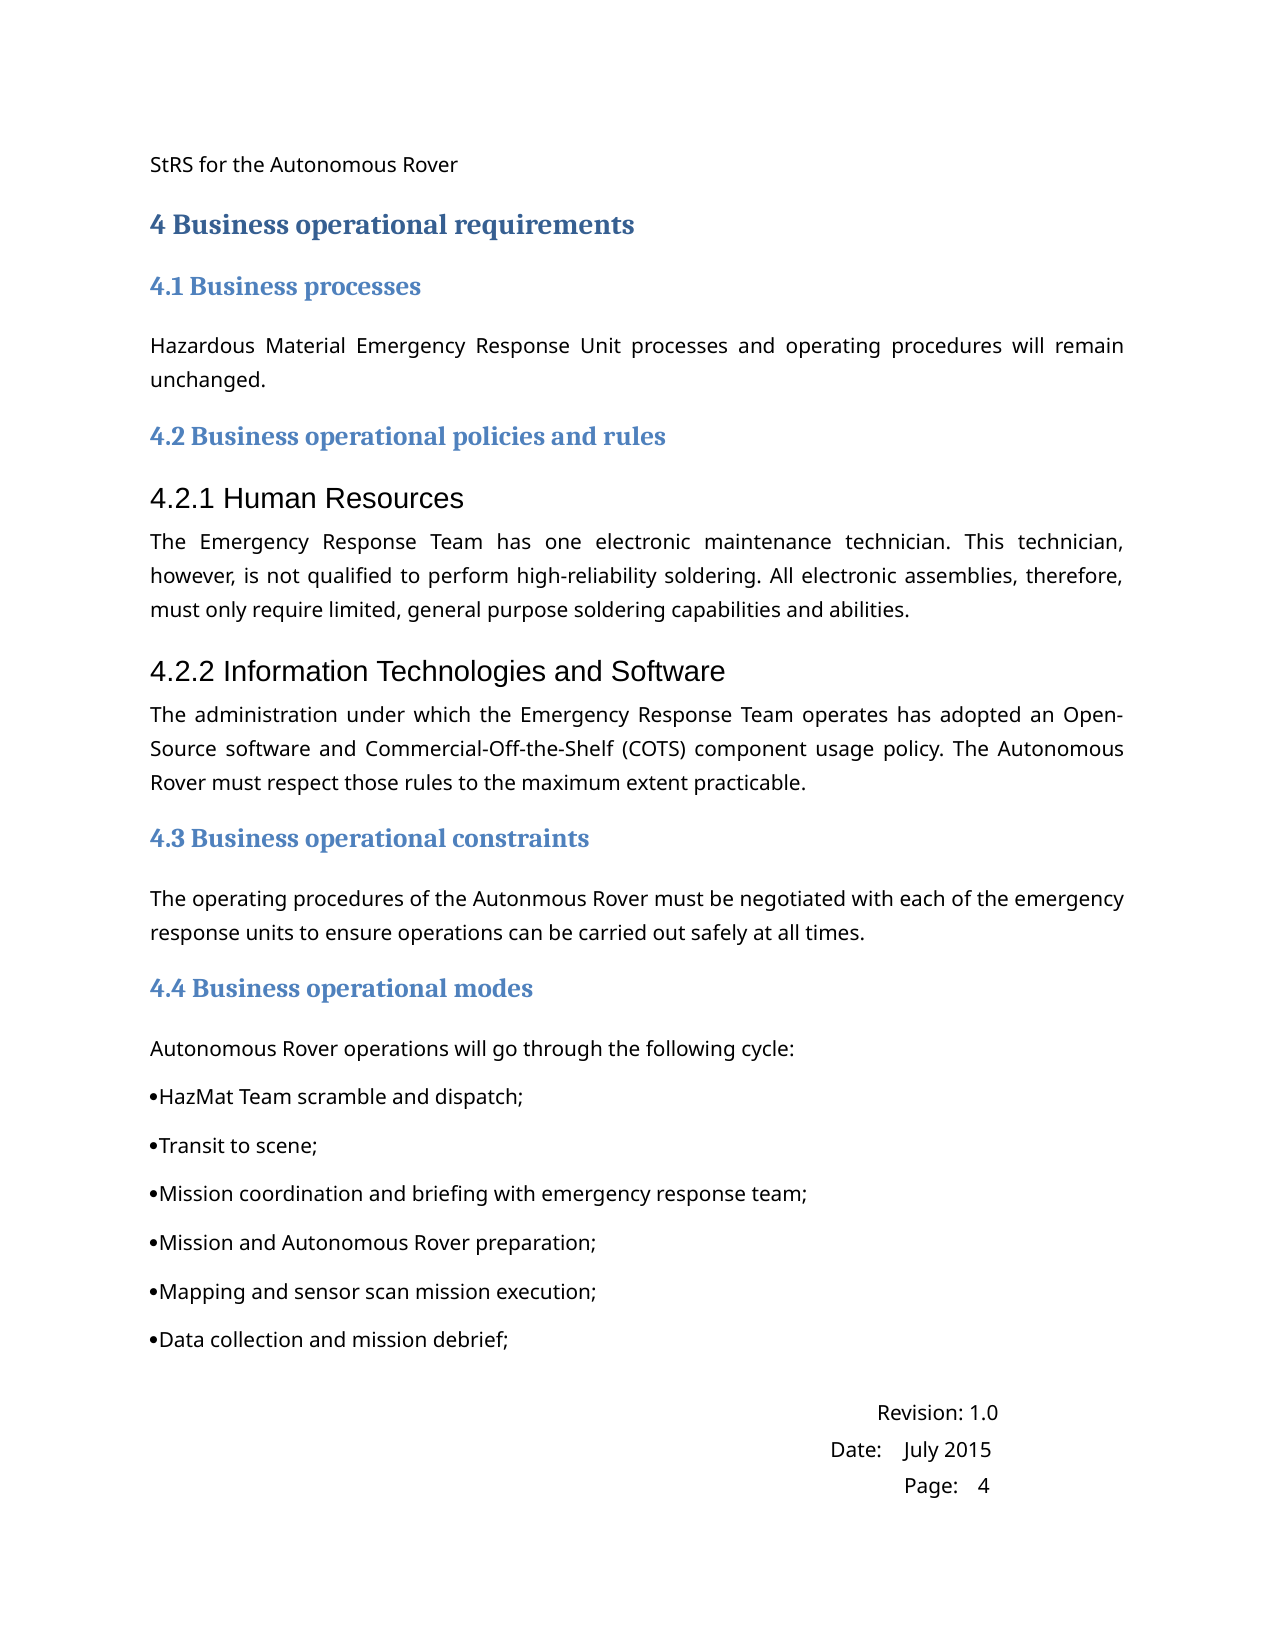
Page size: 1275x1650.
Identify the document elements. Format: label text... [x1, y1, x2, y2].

subtitle 4.4 Business operational modes [150, 973, 1125, 1004]
subtitle 4.2 Business operational policies and rules [150, 421, 1125, 452]
text ·Mission and Autonomous Rover preparation; [150, 1228, 1125, 1257]
text ·Mission coordination and briefing with emergency response team; [150, 1179, 1125, 1208]
text ·Transit to scene; [150, 1131, 1125, 1159]
text Autonomous Rover operations will go through the following cycle: [150, 1034, 1125, 1062]
text The operating procedures of the Autonmous Rover must be negotiated with each of the emergency response units to ensure operations can be carried out safely at all times. [150, 884, 1125, 947]
subtitle 4.2.2 Information Technologies and Software [150, 654, 1125, 688]
subtitle 4.1 Business processes [150, 271, 1125, 302]
text The Emergency Response Team has one electronic maintenance technician. This technician, however, is not qualified to perform high-reliability soldering. All electronic assemblies, therefore, must only require limited, general purpose soldering capabilities and abilities. [150, 527, 1125, 624]
text ·HazMat Team scramble and dispatch; [150, 1082, 1125, 1111]
text ·Data collection and mission debrief; [150, 1326, 1125, 1354]
subtitle 4.2.1 Human Resources [150, 481, 1125, 515]
text Hazardous Material Emergency Response Unit processes and operating procedures will remain unchanged. [150, 332, 1125, 394]
subtitle 4.3 Business operational constraints [150, 823, 1125, 854]
text ·Mapping and sensor scan mission execution; [150, 1277, 1125, 1305]
text The administration under which the Emergency Response Team operates has adopted an Open-Source software and Commercial-Off-the-Shelf (COTS) component usage policy. The Autonomous Rover must respect those rules to the maximum extent practicable. [150, 700, 1125, 797]
subtitle 4 Business operational requirements [150, 208, 1125, 241]
